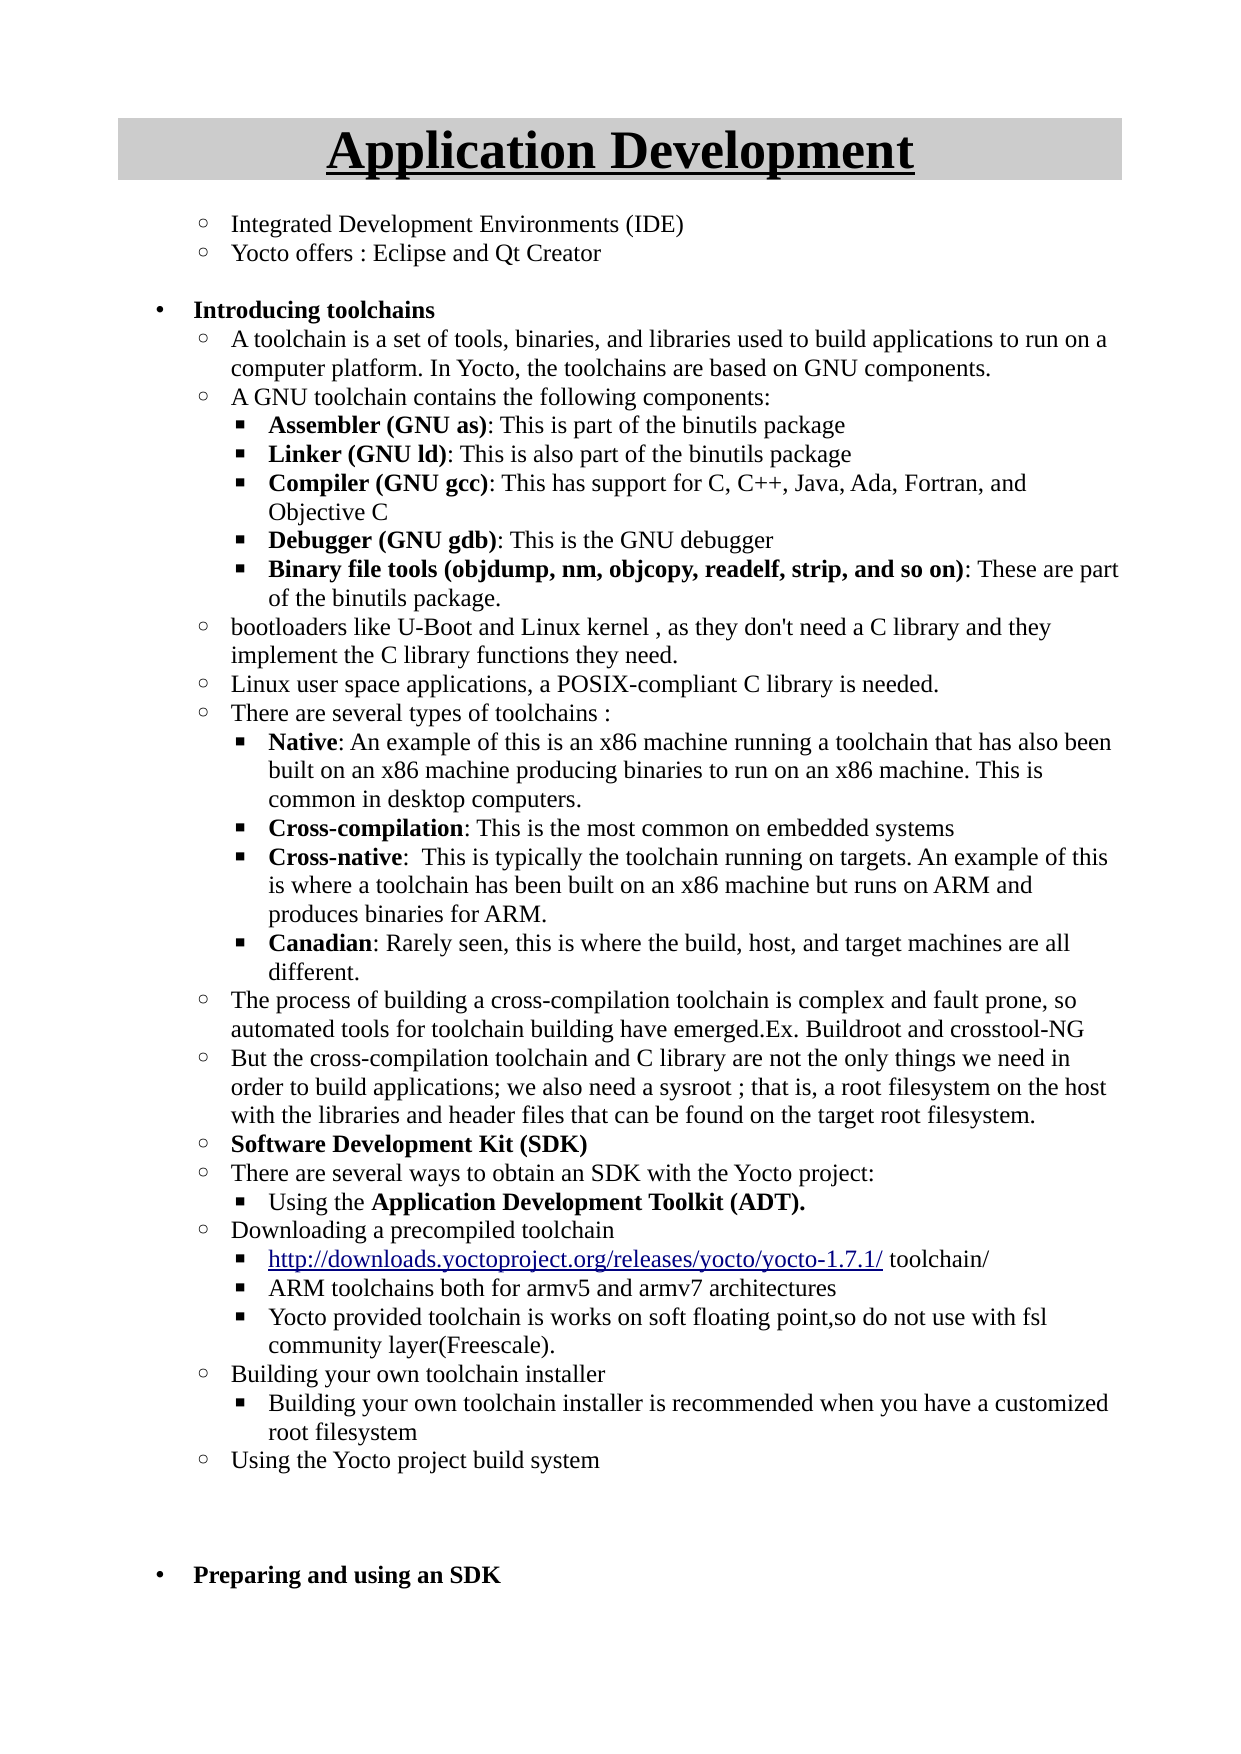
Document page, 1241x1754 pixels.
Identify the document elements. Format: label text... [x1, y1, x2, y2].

text Application Development [118, 118, 1122, 180]
list Yocto offers : Eclipse and Qt Creator [193, 238, 1122, 267]
list ARM toolchains both for armv5 and armv7 architectures [231, 1273, 1122, 1302]
list Downloading a precompiled toolchain [193, 1215, 1122, 1244]
list Integrated Development Environments (IDE) [193, 209, 1122, 238]
list Introducing toolchains [156, 295, 1122, 324]
list Software Development Kit (SDK) [193, 1129, 1122, 1158]
list Canadian: Rarely seen, this is where the build, host, and target machines are all different. [231, 928, 1122, 985]
list Cross-compilation: This is the most common on embedded systems [231, 813, 1122, 842]
list A GNU toolchain contains the following components: [193, 382, 1122, 410]
list Linux user space applications, a POSIX-compliant C library is needed. [193, 669, 1122, 698]
list Binary file tools (objdump, nm, objcopy, readelf, strip, and so on): These are part of the binutils package. [231, 554, 1122, 612]
list The process of building a cross-compilation toolchain is complex and fault prone, so automated tools for toolchain building have emerged.Ex. Buildroot and crosstool-NG [193, 985, 1122, 1043]
list Using the Yocto project build system [193, 1445, 1122, 1474]
list Debugger (GNU gdb): This is the GNU debugger [231, 525, 1122, 554]
list Using the Application Development Toolkit (ADT). [231, 1187, 1122, 1215]
list Native: An example of this is an x86 machine running a toolchain that has also been built on an x86 machine producing binaries to run on an x86 machine. This is common in desktop computers. [231, 727, 1122, 813]
list A toolchain is a set of tools, binaries, and libraries used to build applications to run on a computer platform. In Yocto, the toolchains are based on GNU components. [193, 324, 1122, 382]
list Building your own toolchain installer is recommended when you have a customized root filesystem [231, 1388, 1122, 1445]
list But the cross-compilation toolchain and C library are not the only things we need in order to build applications; we also need a sysroot ; that is, a root filesystem on the host with the libraries and header files that can be found on the target root filesystem. [193, 1043, 1122, 1129]
list Preparing and using an SDK [156, 1560, 1122, 1589]
list There are several types of toolchains : [193, 698, 1122, 727]
list Cross-native: This is typically the toolchain running on targets. An example of this is where a toolchain has been built on an x86 machine but runs on ARM and produces binaries for ARM. [231, 842, 1122, 928]
list http://downloads.yoctoproject.org/releases/yocto/yocto-1.7.1/ toolchain/ [231, 1244, 1122, 1273]
list Compiler (GNU gcc): This has support for C, C++, Java, Ada, Fortran, and Objective C [231, 468, 1122, 525]
list There are several ways to obtain an SDK with the Yocto project: [193, 1158, 1122, 1187]
list bootloaders like U-Boot and Linux kernel , as they don't need a C library and they implement the C library functions they need. [193, 612, 1122, 669]
list Building your own toolchain installer [193, 1359, 1122, 1388]
list Linker (GNU ld): This is also part of the binutils package [231, 439, 1122, 468]
list Yocto provided toolchain is works on soft floating point,so do not use with fsl community layer(Freescale). [231, 1302, 1122, 1359]
list Assembler (GNU as): This is part of the binutils package [231, 410, 1122, 439]
